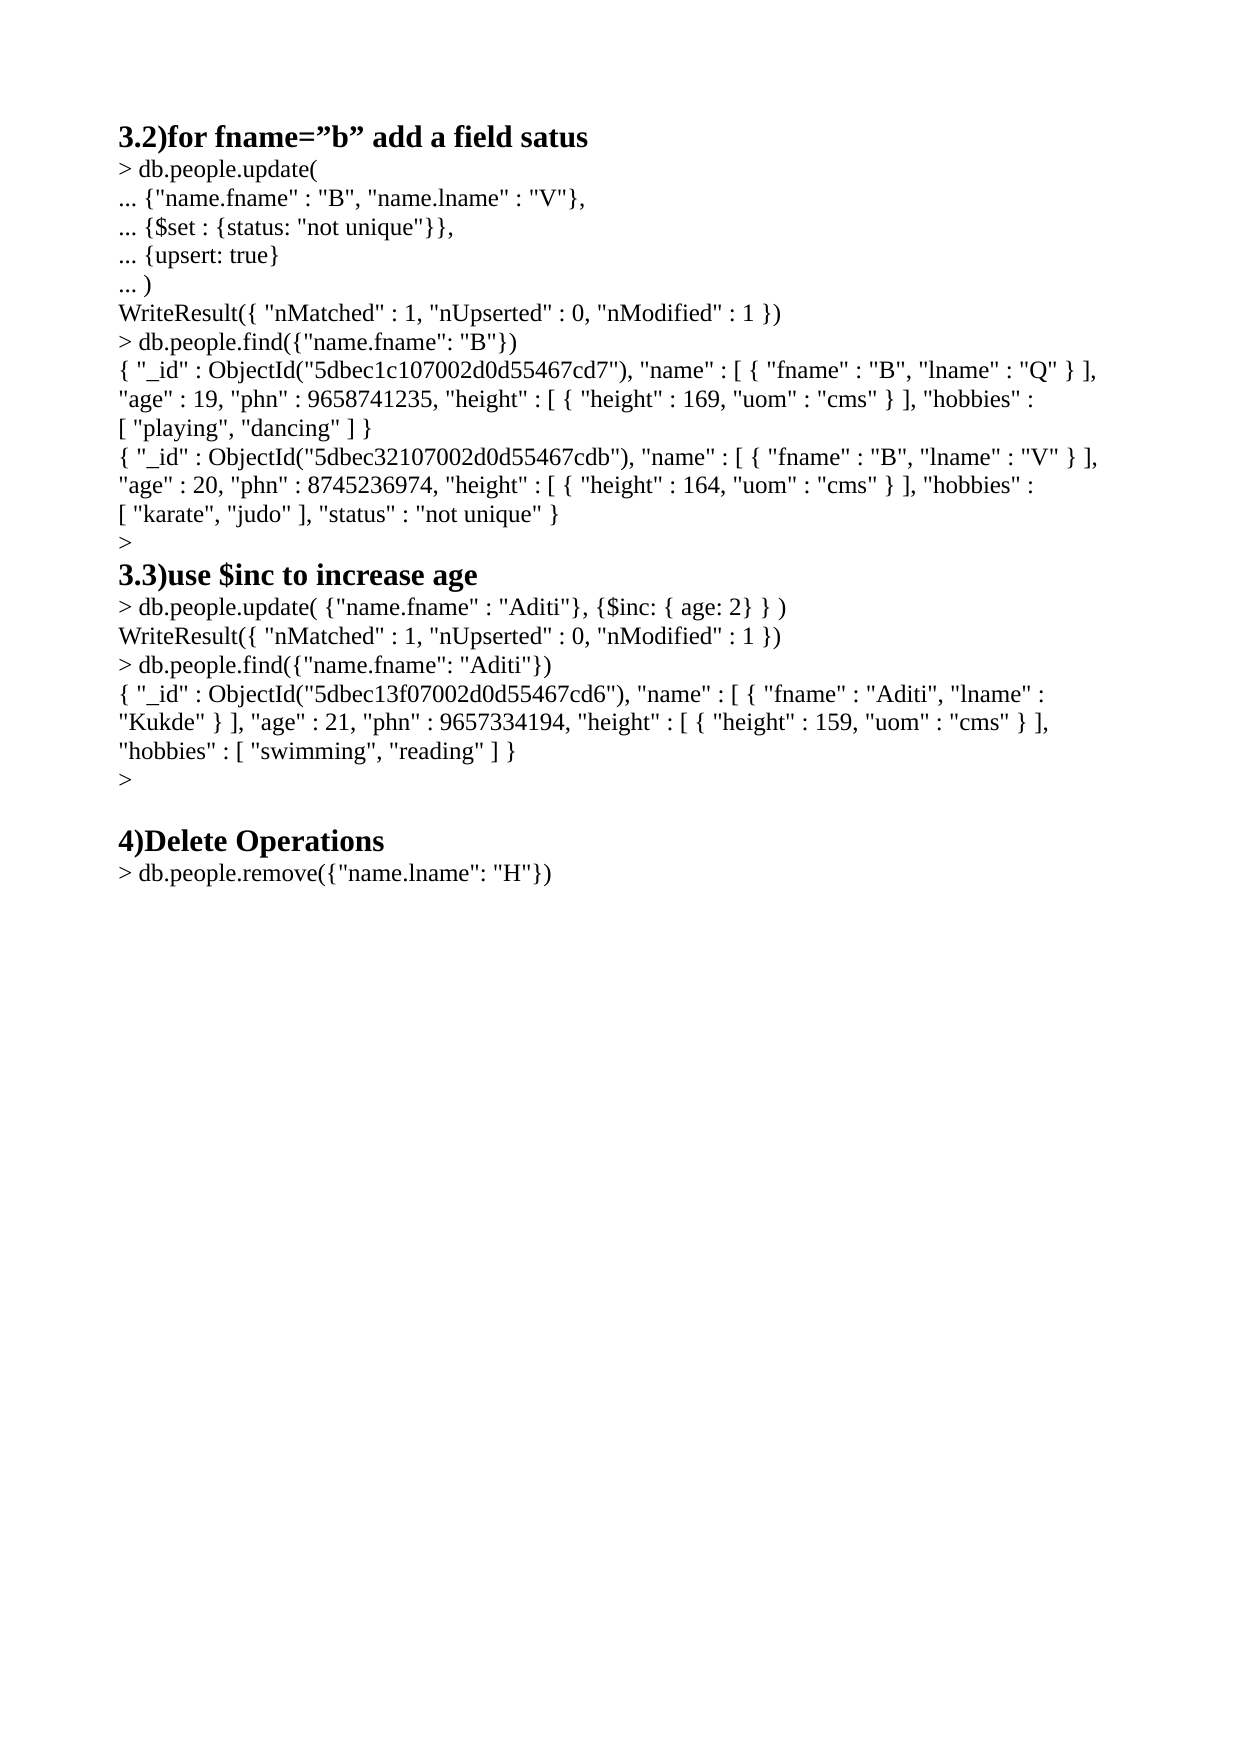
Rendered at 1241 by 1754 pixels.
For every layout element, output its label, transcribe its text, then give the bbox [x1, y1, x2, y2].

text > db.people.remove({"name.lname": "H"}) [118, 858, 1122, 887]
text ... {"name.fname" : "B", "name.lname" : "V"}, [118, 183, 1122, 212]
text WriteResult({ "nMatched" : 1, "nUpserted" : 0, "nModified" : 1 }) [118, 298, 1122, 327]
text > db.people.find({"name.fname": "B"}) [118, 327, 1122, 355]
text 3.2)for fname=”b” add a field satus [118, 118, 1122, 154]
text ... {$set : {status: "not unique"}}, [118, 212, 1122, 240]
text { "_id" : ObjectId("5dbec13f07002d0d55467cd6"), "name" : [ { "fname" : "Aditi", "lname" : "Kukde" } ], "age" : 21, "phn" : 9657334194, "height" : [ { "height" : 159, "uom" : "cms" } ], "hobbies" : [ "swimming", "reading" ] } [118, 679, 1122, 765]
text WriteResult({ "nMatched" : 1, "nUpserted" : 0, "nModified" : 1 }) [118, 621, 1122, 650]
text > [118, 765, 1122, 794]
text { "_id" : ObjectId("5dbec32107002d0d55467cdb"), "name" : [ { "fname" : "B", "lname" : "V" } ], "age" : 20, "phn" : 8745236974, "height" : [ { "height" : 164, "uom" : "cms" } ], "hobbies" : [ "karate", "judo" ], "status" : "not unique" } [118, 442, 1122, 528]
text > db.people.update( [118, 154, 1122, 183]
text > db.people.update( {"name.fname" : "Aditi"}, {$inc: { age: 2} } ) [118, 592, 1122, 621]
text ... {upsert: true} [118, 240, 1122, 269]
text 3.3)use $inc to increase age [118, 557, 1122, 592]
text 4)Delete Operations [118, 822, 1122, 858]
text > [118, 528, 1122, 557]
text ... ) [118, 269, 1122, 298]
text { "_id" : ObjectId("5dbec1c107002d0d55467cd7"), "name" : [ { "fname" : "B", "lname" : "Q" } ], "age" : 19, "phn" : 9658741235, "height" : [ { "height" : 169, "uom" : "cms" } ], "hobbies" : [ "playing", "dancing" ] } [118, 355, 1122, 442]
text > db.people.find({"name.fname": "Aditi"}) [118, 650, 1122, 679]
